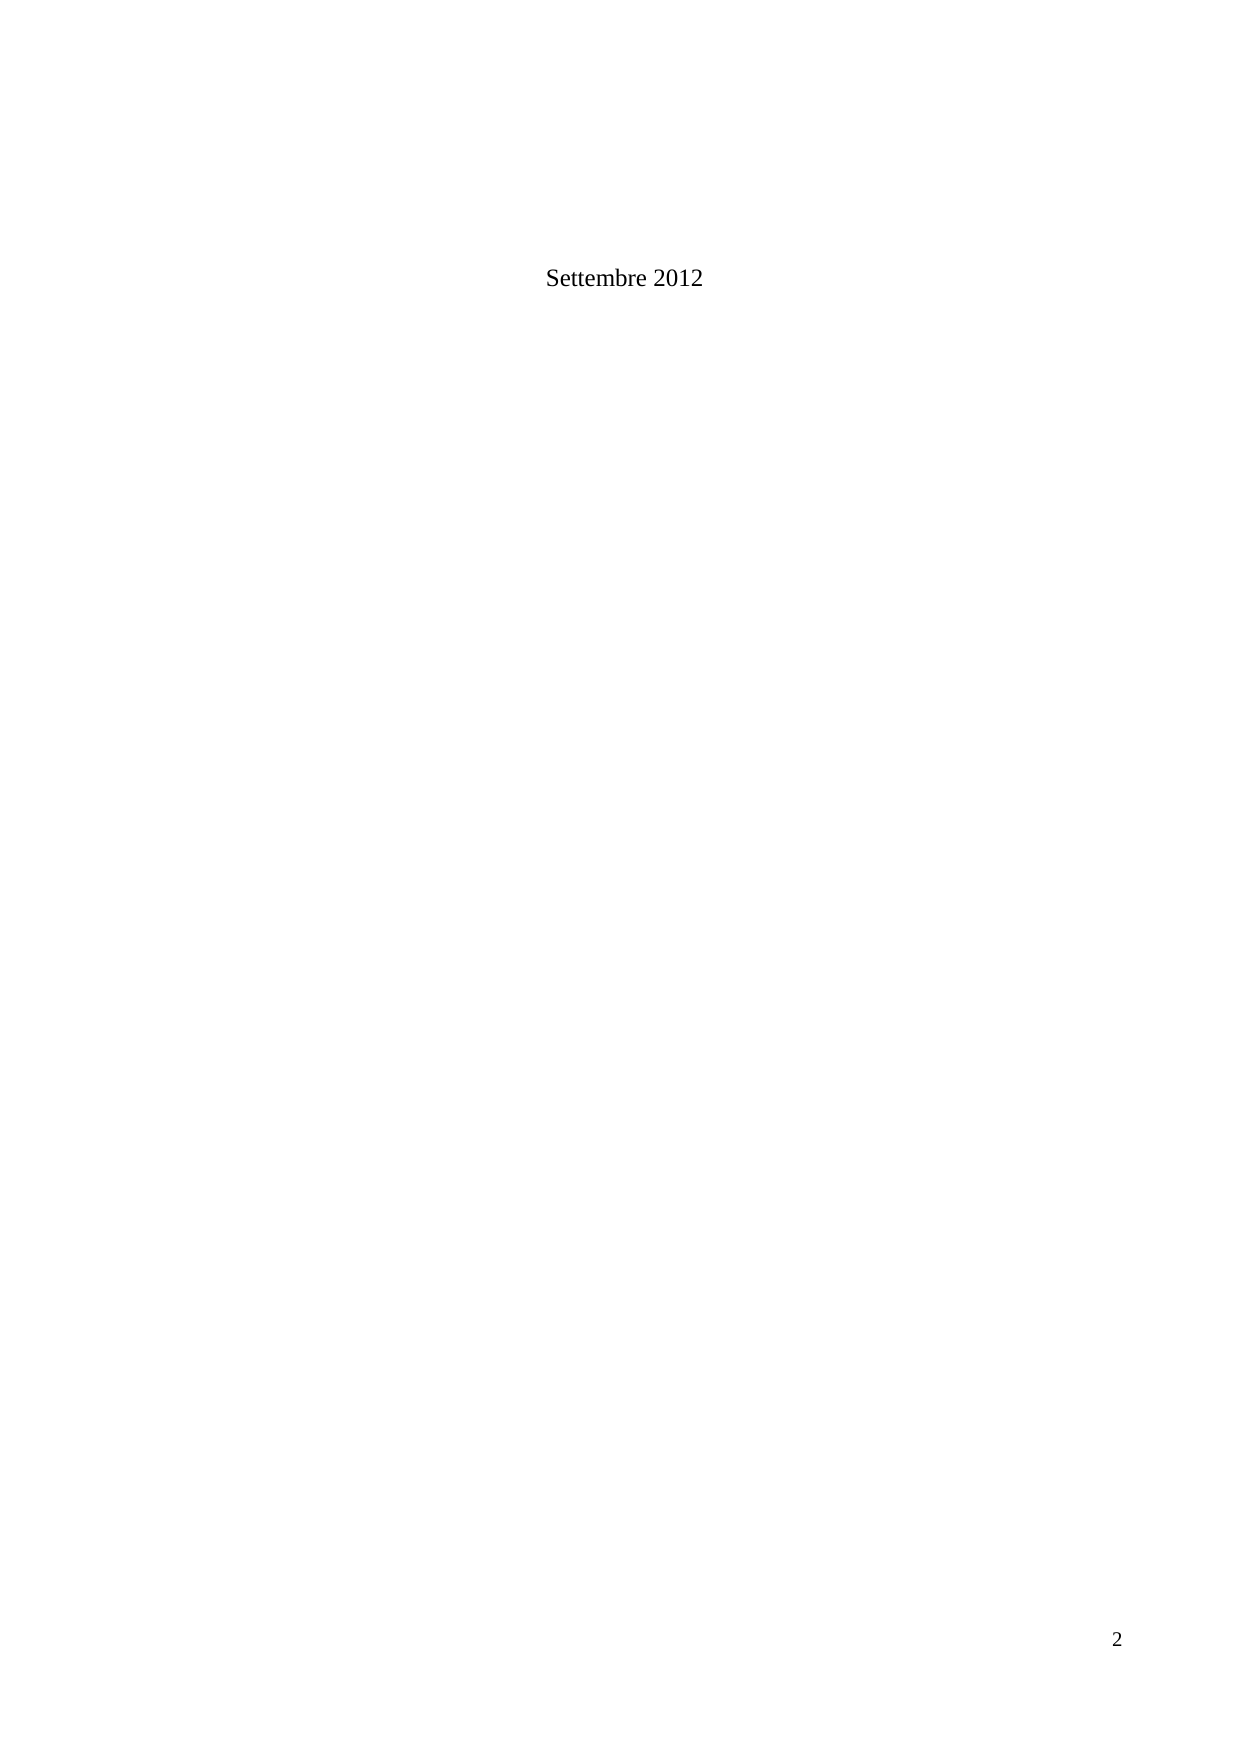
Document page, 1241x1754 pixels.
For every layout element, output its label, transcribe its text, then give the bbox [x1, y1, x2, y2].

text Settembre 2012 [118, 263, 1131, 291]
